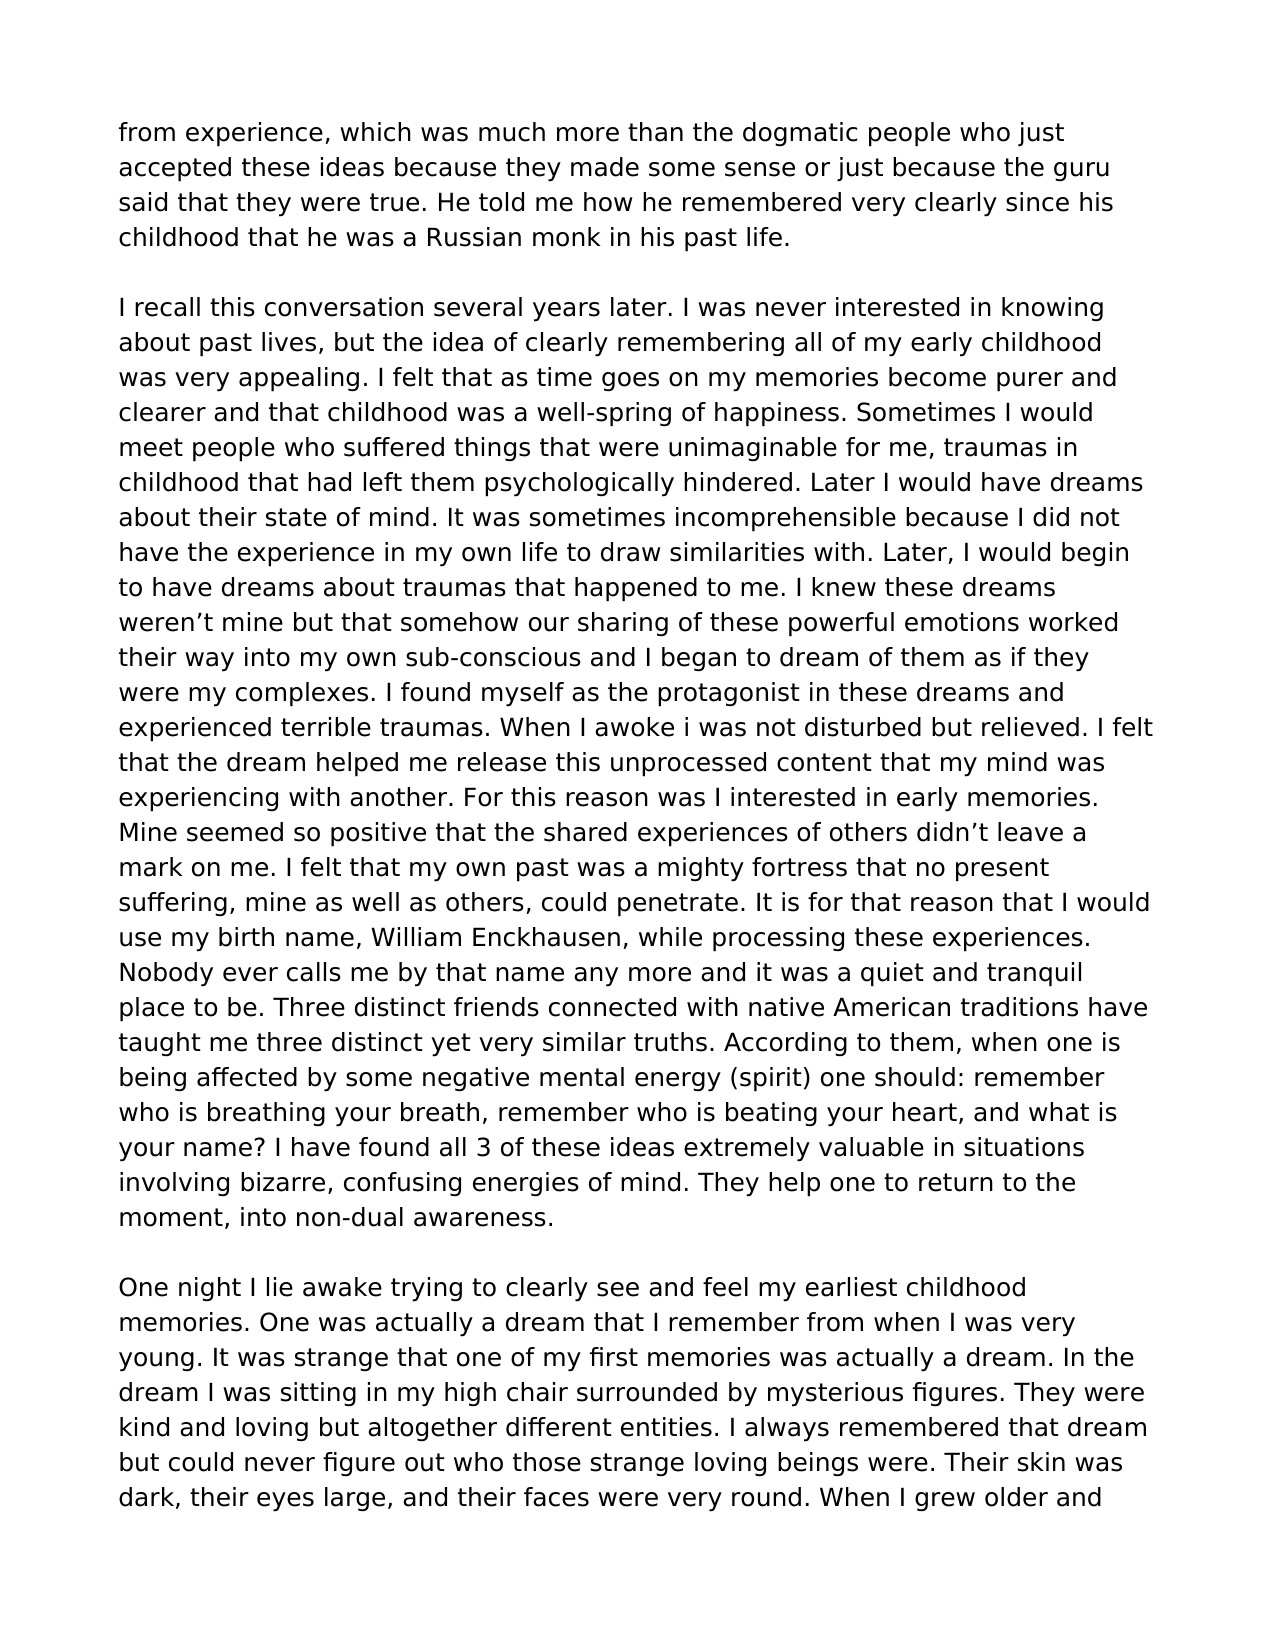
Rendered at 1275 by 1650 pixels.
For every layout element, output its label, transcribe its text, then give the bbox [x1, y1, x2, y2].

text from experience, which was much more than the dogmatic people who just accepted these ideas because they made some sense or just because the guru said that they were true. He told me how he remembered very clearly since his childhood that he was a Russian monk in his past life. I recall this conversation several years later. I was never interested in knowing about past lives, but the idea of clearly remembering all of my early childhood was very appealing. I felt that as time goes on my memories become purer and clearer and that childhood was a well-spring of happiness. Sometimes I would meet people who suffered things that were unimaginable for me, traumas in childhood that had left them psychologically hindered. Later I would have dreams about their state of mind. It was sometimes incomprehensible because I did not have the experience in my own life to draw similarities with. Later, I would begin to have dreams about traumas that happened to me. I knew these dreams weren’t mine but that somehow our sharing of these powerful emotions worked their way into my own sub-conscious and I began to dream of them as if they were my complexes. I found myself as the protagonist in these dreams and experienced terrible traumas. When I awoke i was not disturbed but relieved. I felt that the dream helped me release this unprocessed content that my mind was experiencing with another. For this reason was I interested in early memories. Mine seemed so positive that the shared experiences of others didn’t leave a mark on me. I felt that my own past was a mighty fortress that no present suffering, mine as well as others, could penetrate. It is for that reason that I would use my birth name, William Enckhausen, while processing these experiences. Nobody ever calls me by that name any more and it was a quiet and tranquil place to be. Three distinct friends connected with native American traditions have taught me three distinct yet very similar truths. According to them, when one is being affected by some negative mental energy (spirit) one should: remember who is breathing your breath, remember who is beating your heart, and what is your name? I have found all 3 of these ideas extremely valuable in situations involving bizarre, confusing energies of mind. They help one to return to the moment, into non-dual awareness. One night I lie awake trying to clearly see and feel my earliest childhood memories. One was actually a dream that I remember from when I was very young. It was strange that one of my first memories was actually a dream. In the dream I was sitting in my high chair surrounded by mysterious figures. They were kind and loving but altogether different entities. I always remembered that dream but could never figure out who those strange loving beings were. Their skin was dark, their eyes large, and their faces were very round. When I grew older and [118, 118, 1157, 1512]
